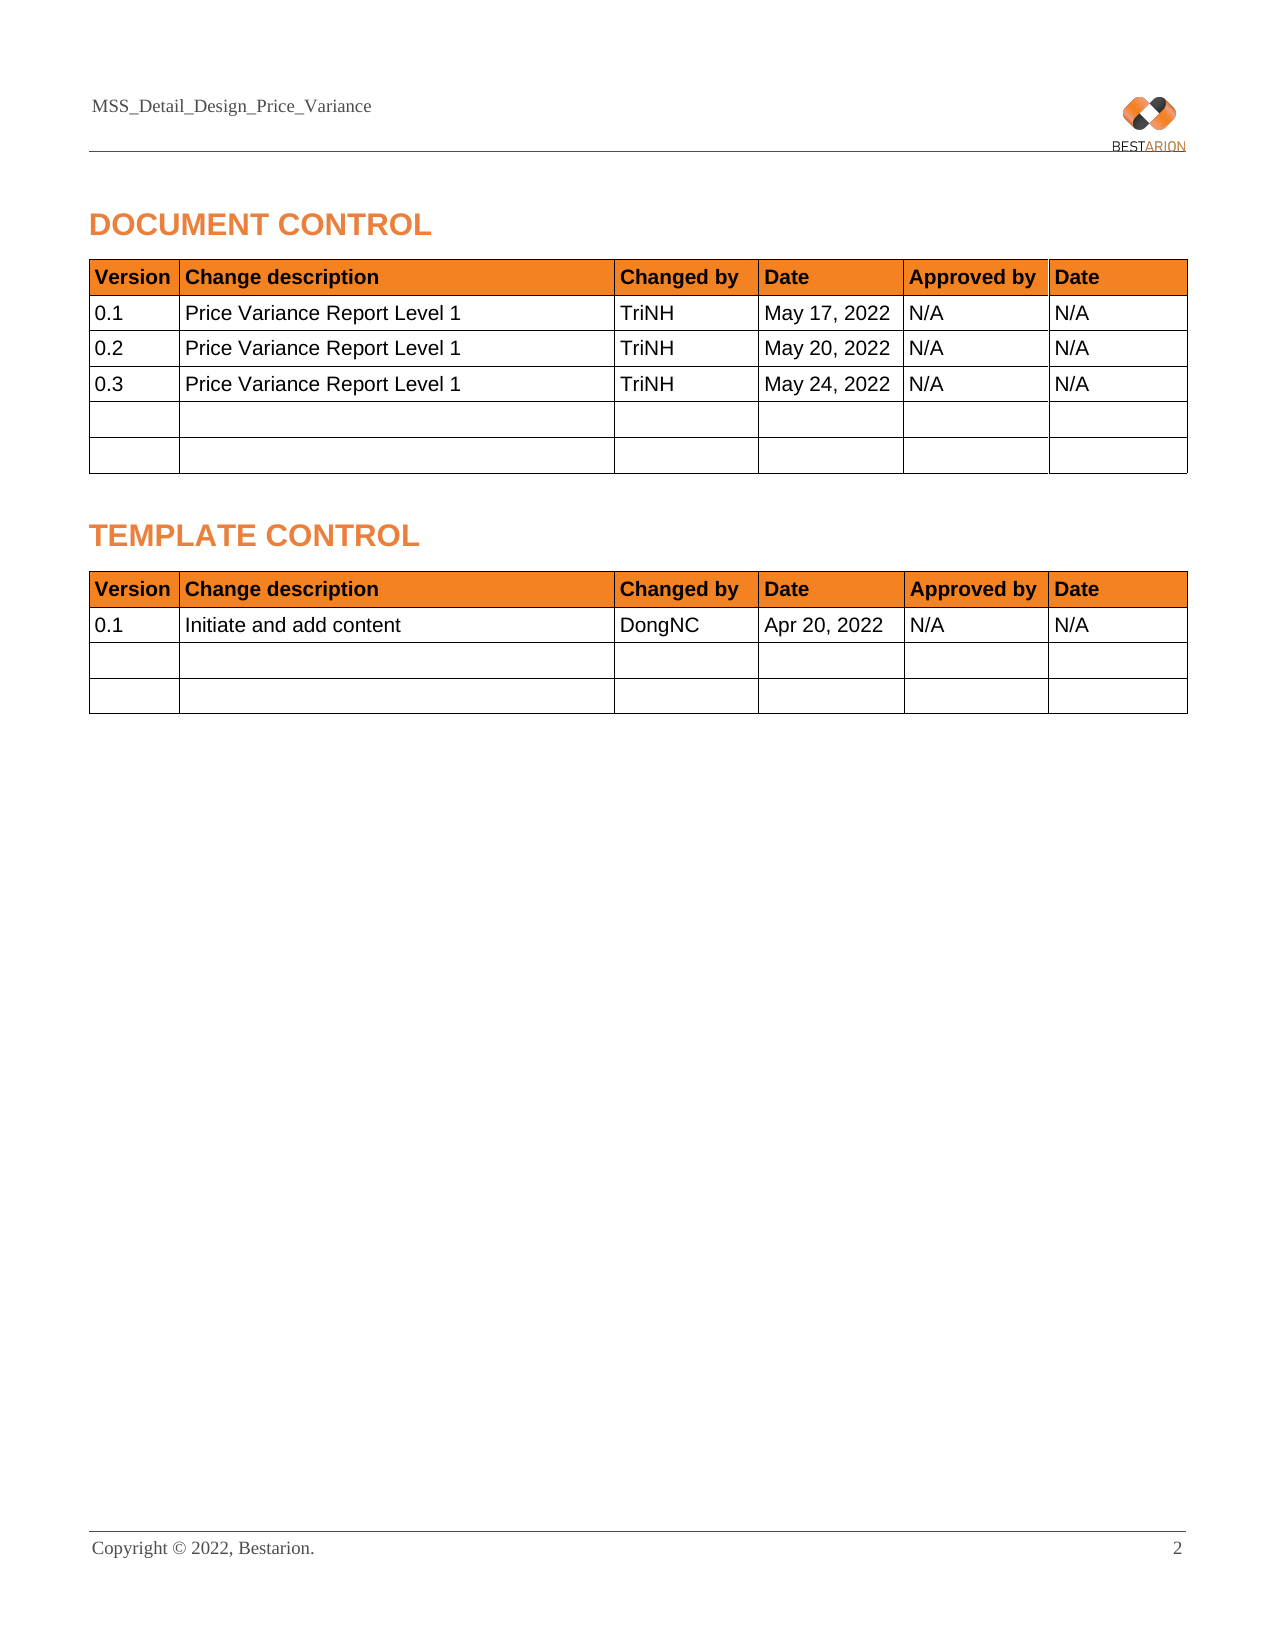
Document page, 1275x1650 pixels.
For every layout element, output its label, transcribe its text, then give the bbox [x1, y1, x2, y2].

subtitle DOCUMENT CONTROL [88, 206, 1186, 241]
table_header Date [1050, 260, 1187, 295]
table_cell N/A [904, 367, 1048, 401]
table_cell May 24, 2022 [759, 367, 903, 401]
table_cell DongNC [615, 608, 758, 642]
table_cell [90, 402, 179, 437]
table_cell Price Variance Report Level 1 [180, 367, 614, 401]
subtitle TEMPLATE CONTROL [88, 517, 1186, 553]
table_cell N/A [904, 296, 1048, 330]
table_header Date [1049, 572, 1187, 607]
table_header Date [759, 260, 903, 295]
table_cell N/A [905, 608, 1048, 642]
table_cell TriNH [615, 331, 758, 366]
table_cell [180, 438, 614, 473]
table_cell [90, 438, 179, 473]
table_cell [759, 643, 904, 678]
table_cell [1049, 643, 1187, 678]
table_cell [759, 402, 903, 437]
table_cell 0.3 [90, 367, 179, 401]
table_cell N/A [1050, 296, 1187, 330]
table_cell [904, 402, 1048, 437]
table_cell [180, 679, 614, 713]
table_cell TriNH [615, 367, 758, 401]
table_cell [905, 679, 1048, 713]
table_cell [180, 402, 614, 437]
table_cell Price Variance Report Level 1 [180, 296, 614, 330]
table_header Date [759, 572, 904, 607]
table_header Changed by [615, 260, 758, 295]
table_cell [905, 643, 1048, 678]
table_cell [180, 643, 614, 678]
table_cell [615, 438, 758, 473]
table_cell N/A [904, 331, 1048, 366]
table_header Approved by [905, 572, 1048, 607]
table_cell [1049, 679, 1187, 713]
table_cell [615, 643, 758, 678]
table_cell Price Variance Report Level 1 [180, 331, 614, 366]
table_cell [1050, 438, 1187, 473]
table_cell Apr 20, 2022 [759, 608, 904, 642]
table_cell N/A [1049, 608, 1187, 642]
table_cell [90, 679, 179, 713]
table_cell [90, 643, 179, 678]
table_cell [904, 438, 1048, 473]
table_cell 0.1 [90, 296, 179, 330]
table_header Approved by [904, 260, 1048, 295]
table_cell May 20, 2022 [759, 331, 903, 366]
table_cell N/A [1050, 367, 1187, 401]
table_cell N/A [1050, 331, 1187, 366]
table_cell 0.2 [90, 331, 179, 366]
table_cell TriNH [615, 296, 758, 330]
table_header Version [90, 260, 179, 295]
table_cell [615, 402, 758, 437]
table_cell 0.1 [90, 608, 179, 642]
table_cell Initiate and add content [180, 608, 614, 642]
table_cell [759, 679, 904, 713]
table_header Version [90, 572, 179, 607]
table_cell May 17, 2022 [759, 296, 903, 330]
table_cell [615, 679, 758, 713]
table_header Change description [180, 572, 614, 607]
table_cell [759, 438, 903, 473]
table_cell [1050, 402, 1187, 437]
picture [1111, 88, 1187, 164]
table_header Changed by [615, 572, 758, 607]
table_header Change description [180, 260, 614, 295]
